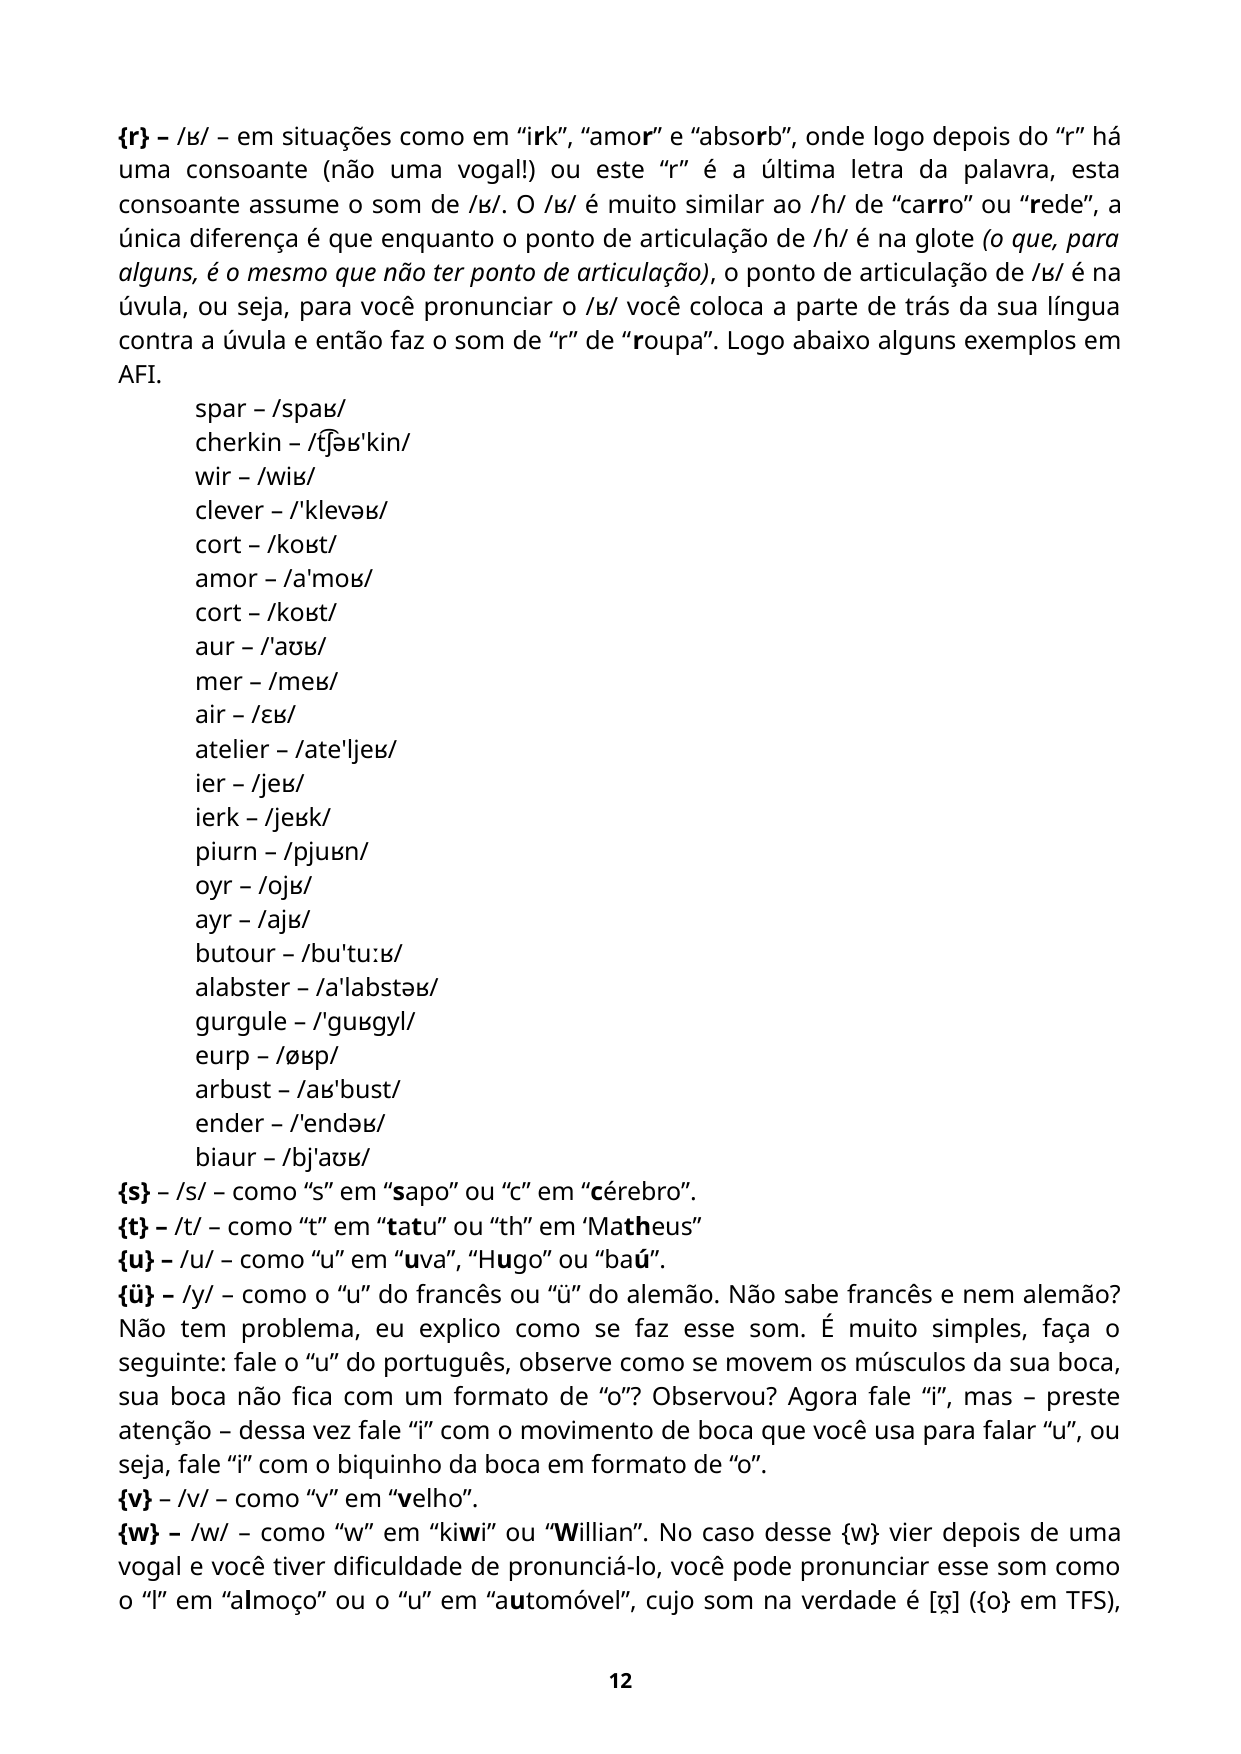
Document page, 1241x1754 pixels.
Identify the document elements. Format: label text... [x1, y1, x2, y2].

text cort – /koʁt/ [195, 527, 1122, 561]
text eurp – /øʁp/ [195, 1038, 1122, 1072]
text {w} – /w/ – como “w” em “kiwi” ou “Willian”. No caso desse {w} vier depois de uma vogal e você tiver dificuldade de pronunciá-lo, você pode pronunciar esse som como o “l” em “almoço” ou o “u” em “automóvel”, cujo som na verdade é [ʊ̯] ({o} em TFS), [118, 1515, 1122, 1617]
text alabster – /a'labstəʁ/ [195, 970, 1122, 1004]
text wir – /wiʁ/ [195, 459, 1122, 493]
text biaur – /bj'aʊʁ/ [195, 1140, 1122, 1174]
text ayr – /ajʁ/ [195, 902, 1122, 936]
text piurn – /pjuʁn/ [195, 833, 1122, 867]
text mer – /meʁ/ [195, 663, 1122, 697]
text spar – /spaʁ/ [195, 391, 1122, 425]
text {u} – /u/ – como “u” em “uva”, “Hugo” ou “baú”. [118, 1242, 1122, 1276]
text {t} – /t/ – como “t” em “tatu” ou “th” em ‘Matheus” [118, 1208, 1122, 1242]
text ierk – /jeʁk/ [195, 799, 1122, 833]
text butour – /bu'tuːʁ/ [195, 936, 1122, 970]
text cherkin – /t͡ʃəʁ'kin/ [195, 425, 1122, 459]
text air – /ɛʁ/ [195, 697, 1122, 731]
text {ü} – /y/ – como o “u” do francês ou “ü” do alemão. Não sabe francês e nem alemão? Não tem problema, eu explico como se faz esse som. É muito simples, faça o seguinte: fale o “u” do português, observe como se movem os músculos da sua boca, sua boca não fica com um formato de “o”? Observou? Agora fale “i”, mas – preste atenção – dessa vez fale “i” com o movimento de boca que você usa para falar “u”, ou seja, fale “i” com o biquinho da boca em formato de “o”. [118, 1276, 1122, 1481]
text {v} – /v/ – como “v” em “velho”. [118, 1481, 1122, 1515]
text {s} – /s/ – como “s” em “sapo” ou “c” em “cérebro”. [118, 1174, 1122, 1208]
text gurgule – /'guʁgyl/ [195, 1004, 1122, 1038]
text aur – /'aʊʁ/ [195, 629, 1122, 663]
text atelier – /ate'ljeʁ/ [195, 731, 1122, 765]
text clever – /'klevəʁ/ [195, 493, 1122, 527]
text {r} – /ʁ/ – em situações como em “irk”, “amor” e “absorb”, onde logo depois do “r” há uma consoante (não uma vogal!) ou este “r” é a última letra da palavra, esta consoante assume o som de /ʁ/. O /ʁ/ é muito similar ao /ɦ/ de “carro” ou “rede”, a única diferença é que enquanto o ponto de articulação de /ɦ/ é na glote (o que, para alguns, é o mesmo que não ter ponto de articulação), o ponto de articulação de /ʁ/ é na úvula, ou seja, para você pronunciar o /ʁ/ você coloca a parte de trás da sua língua contra a úvula e então faz o som de “r” de “roupa”. Logo abaixo alguns exemplos em AFI. [118, 118, 1122, 391]
text ender – /'endəʁ/ [195, 1106, 1122, 1140]
text amor – /a'moʁ/ [195, 561, 1122, 595]
text cort – /koʁt/ [195, 595, 1122, 629]
text arbust – /aʁ'bust/ [195, 1072, 1122, 1106]
text ier – /jeʁ/ [195, 765, 1122, 799]
text oyr – /ojʁ/ [195, 867, 1122, 902]
